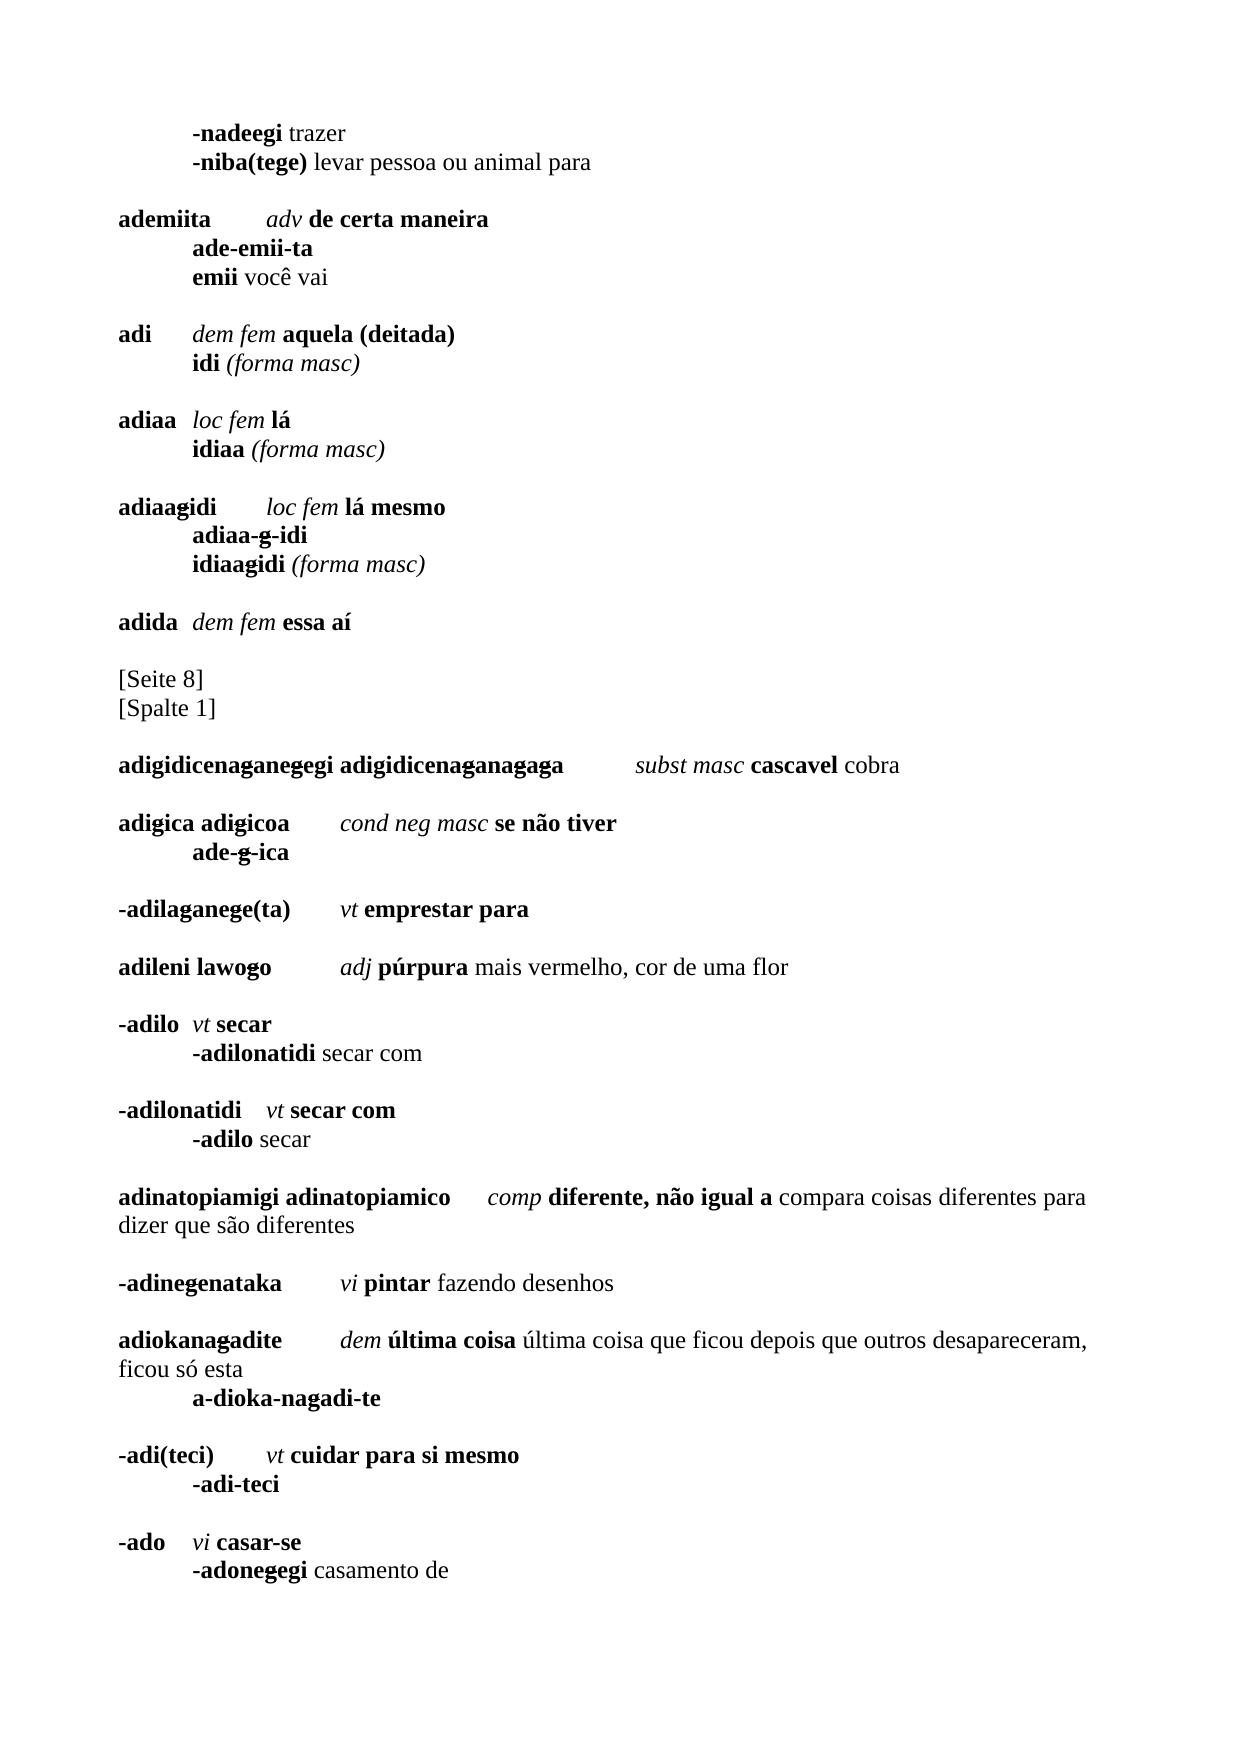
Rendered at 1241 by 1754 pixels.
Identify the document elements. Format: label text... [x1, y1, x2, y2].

text adinatopiamigi adinatopiamico comp diferente, não igual a compara coisas diferentes para dizer que são diferentes [118, 1182, 1122, 1239]
text [Spalte 1] [118, 693, 1122, 722]
text adiaa-g-idi [118, 521, 1122, 549]
text ade-emii-ta [118, 233, 1122, 262]
text idiaagidi (forma masc) [118, 549, 1122, 578]
text -adonegegi casamento de [118, 1556, 1122, 1584]
text adi dem fem aquela (deitada) [118, 319, 1122, 348]
text adileni lawogo adj púrpura mais vermelho, cor de uma flor [118, 952, 1122, 981]
text -adi(teci) vt cuidar para si mesmo [118, 1441, 1122, 1469]
text a-dioka-nagadi-te [118, 1383, 1122, 1412]
text idiaa (forma masc) [118, 434, 1122, 463]
text ade-g-ica [118, 837, 1122, 866]
text -adilonatidi secar com [118, 1038, 1122, 1067]
text emii você vai [118, 262, 1122, 291]
text -adilaganege(ta) vt emprestar para [118, 894, 1122, 923]
text -adinegenataka vi pintar fazendo desenhos [118, 1268, 1122, 1297]
text adiokanagadite dem última coisa última coisa que ficou depois que outros desapareceram, ficou só esta [118, 1326, 1122, 1383]
text -niba(tege) levar pessoa ou animal para [118, 147, 1122, 176]
text adida dem fem essa aí [118, 607, 1122, 636]
text -adilo secar [118, 1124, 1122, 1153]
text adiaagidi loc fem lá mesmo [118, 492, 1122, 521]
text [Seite 8] [118, 664, 1122, 693]
text adigidicenaganegegi adigidicenaganagaga subst masc cascavel cobra [118, 751, 1122, 779]
text -adilo vt secar [118, 1009, 1122, 1038]
text ademiita adv de certa maneira [118, 204, 1122, 233]
text adigica adigicoa cond neg masc se não tiver [118, 808, 1122, 837]
text -ado vi casar-se [118, 1527, 1122, 1556]
text -adi-teci [118, 1469, 1122, 1498]
text adiaa loc fem lá [118, 406, 1122, 434]
text -adilonatidi vt secar com [118, 1096, 1122, 1124]
text -nadeegi trazer [118, 118, 1122, 147]
text idi (forma masc) [118, 348, 1122, 377]
